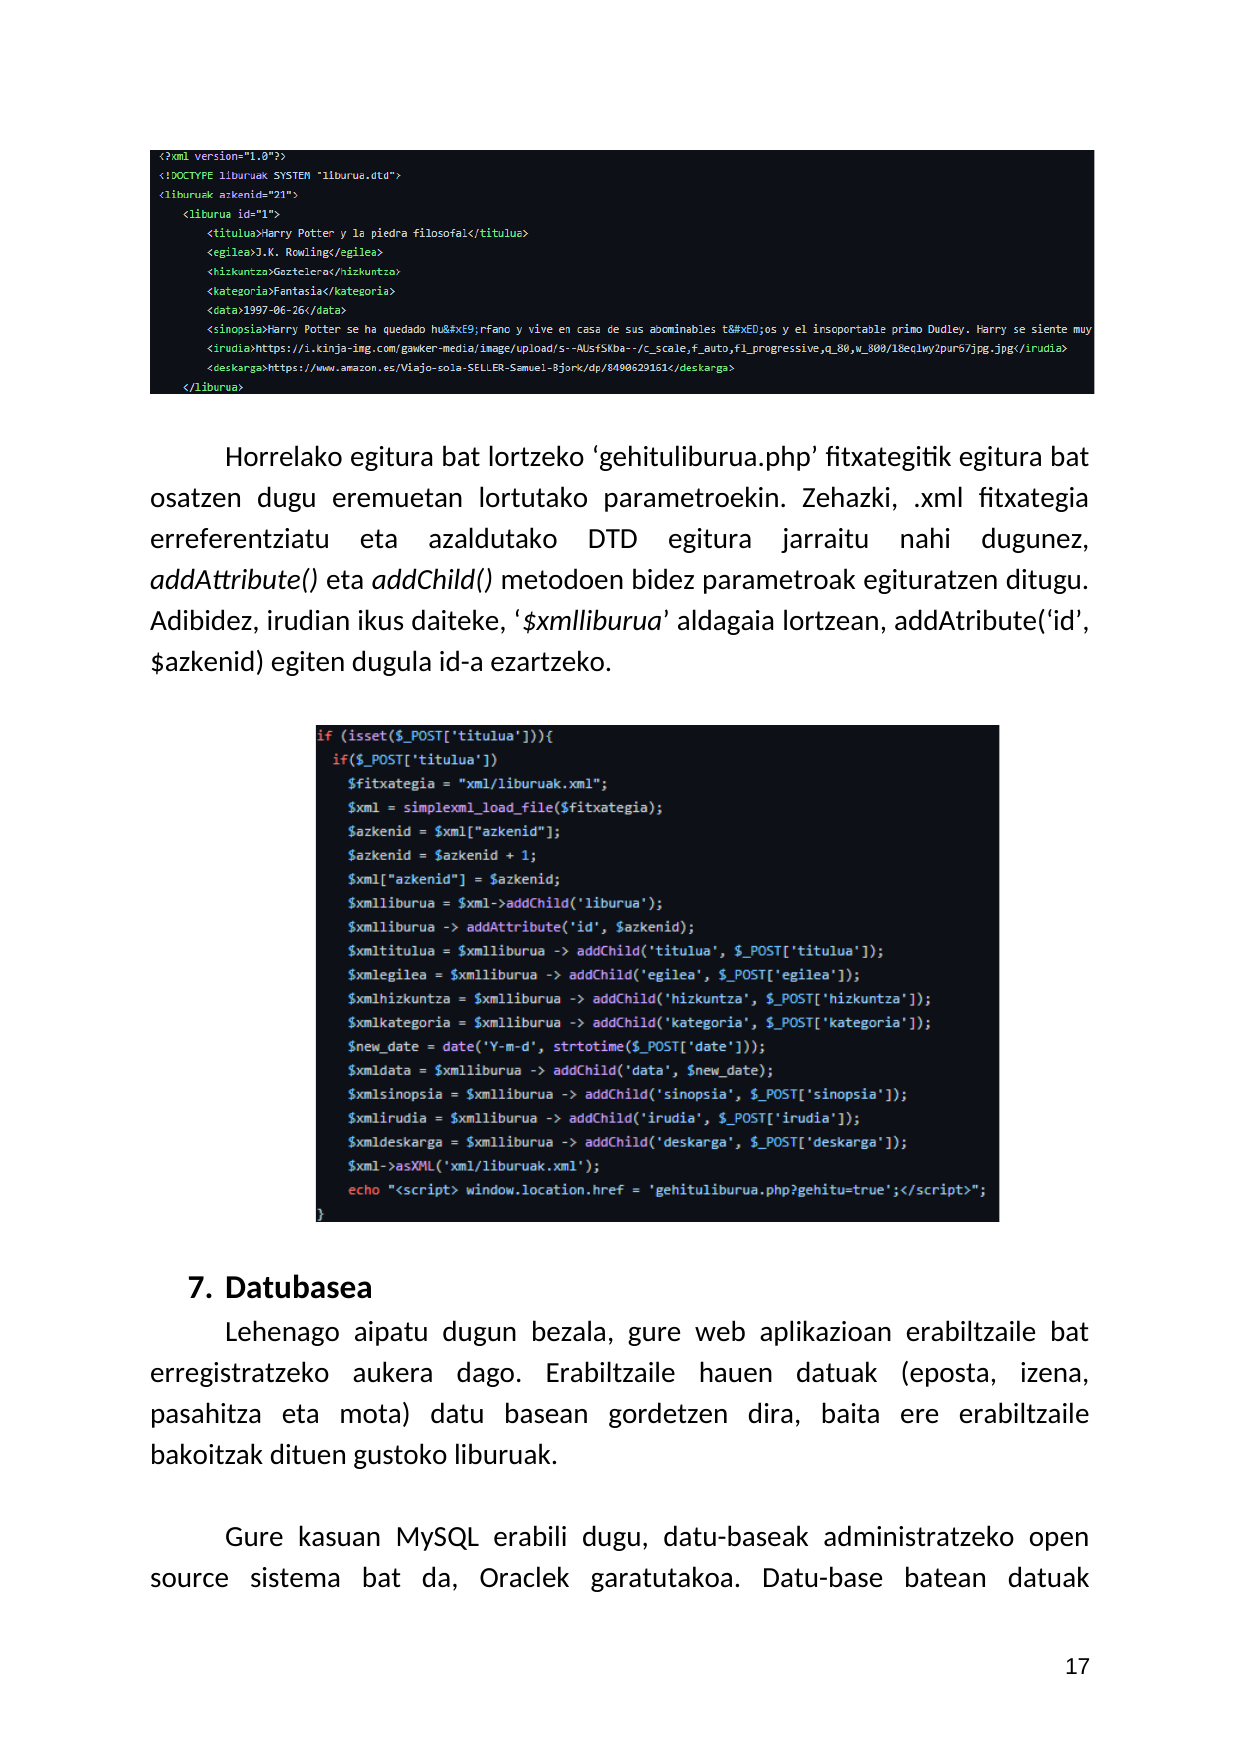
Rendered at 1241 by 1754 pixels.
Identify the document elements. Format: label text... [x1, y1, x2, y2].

picture [150, 150, 1095, 394]
picture [315, 725, 1000, 1222]
text Lehenago aipatu dugun bezala, gure web aplikazioan erabiltzaile bat erregistratzeko aukera dago. Erabiltzaile hauen datuak (eposta, izena, pasahitza eta mota) datu basean gordetzen dira, baita ere erabiltzaile bakoitzak dituen gustoko liburuak. [150, 1313, 1090, 1472]
text Gure kasuan MySQL erabili dugu, datu-baseak administratzeko open source sistema bat da, Oraclek garatutakoa. Datu-base batean datuak [150, 1518, 1090, 1594]
text Horrelako egitura bat lortzeko ‘gehituliburua.php’ fitxategitik egitura bat osatzen dugu eremuetan lortutako parametroekin. Zehazki, .xml fitxategia erreferentziatu eta azaldutako DTD egitura jarraitu nahi dugunez, addAttribute() eta addChild() metodoen bidez parametroak egituratzen ditugu. Adibidez, irudian ikus daiteke, ‘$xmlliburua’ aldagaia lortzean, addAtribute(‘id’, $azkenid) egiten dugula id-a ezartzeko. [150, 438, 1090, 679]
list Datubasea [187, 1266, 1090, 1307]
